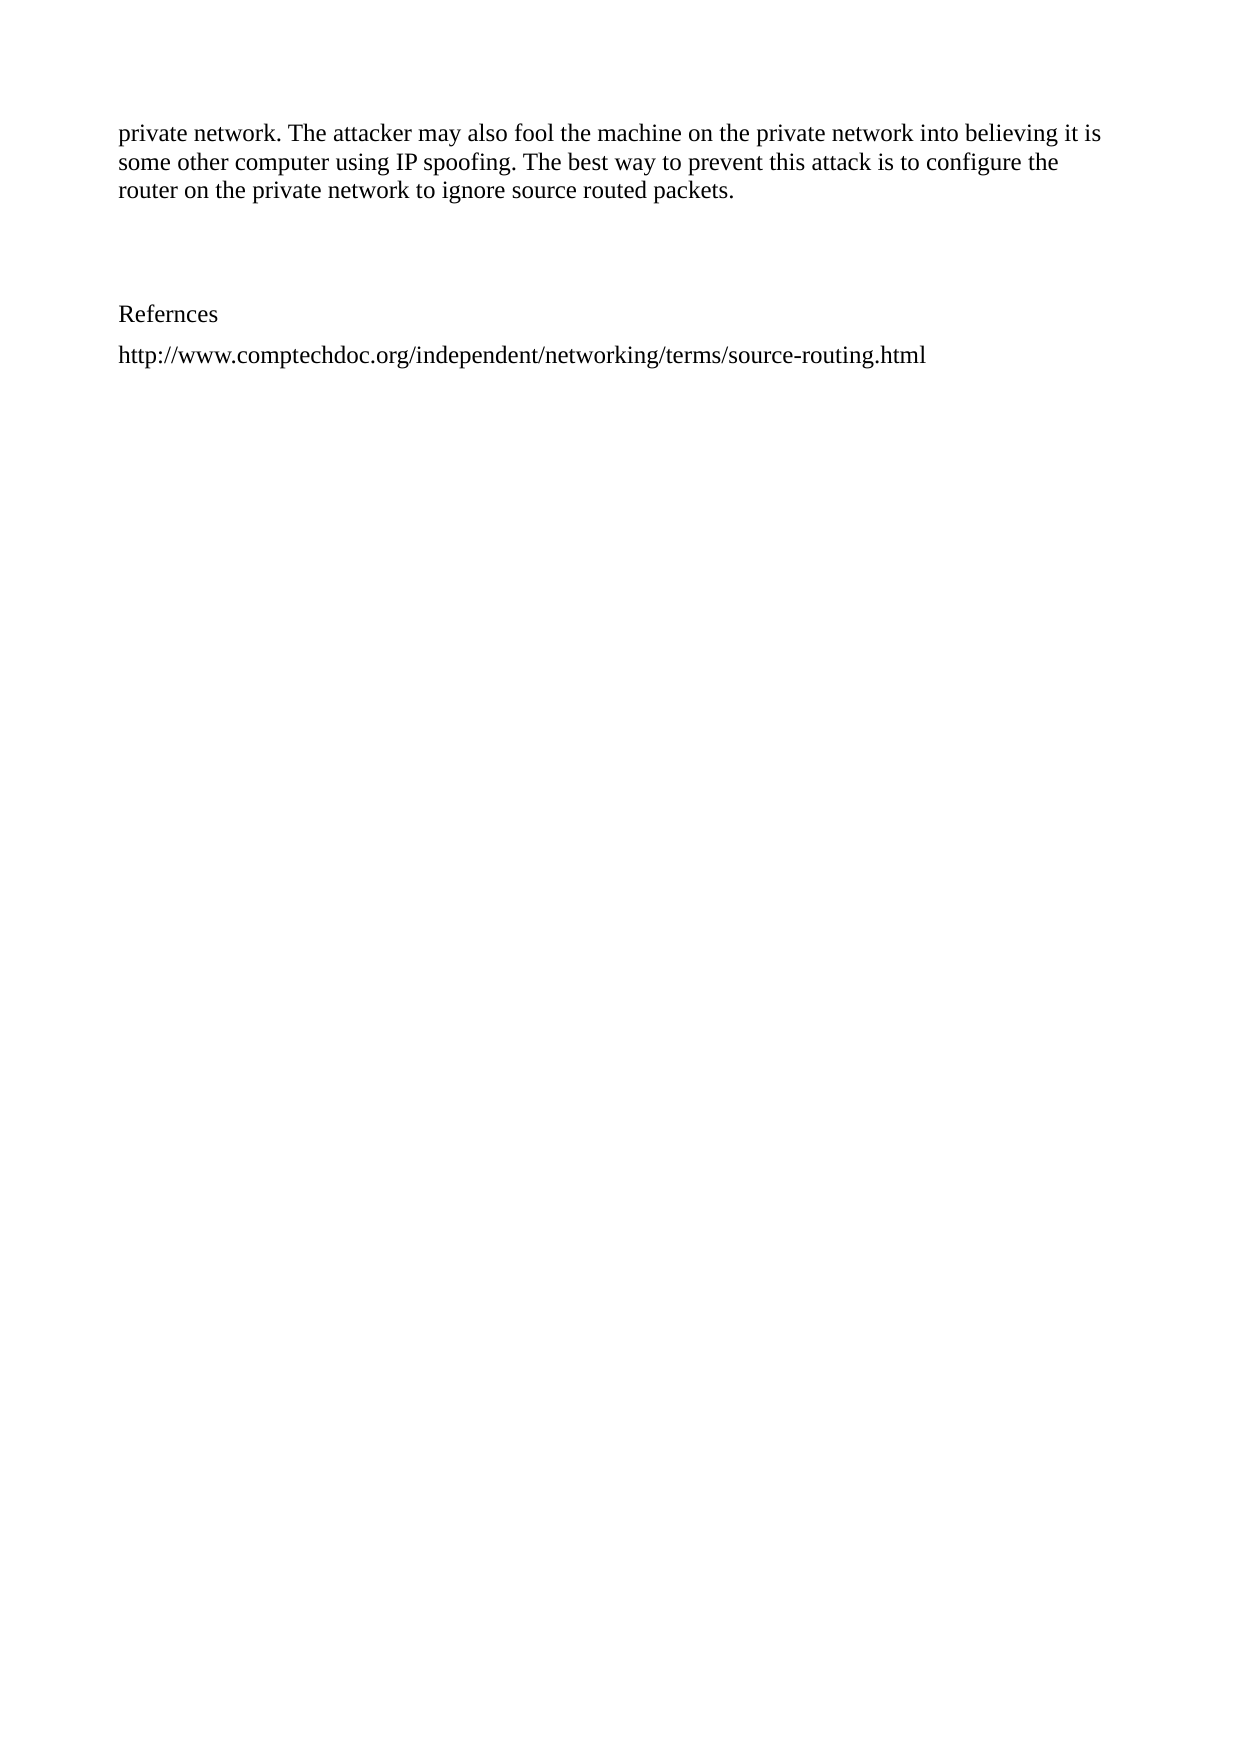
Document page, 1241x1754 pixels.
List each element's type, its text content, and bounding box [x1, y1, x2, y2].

text Refernces [118, 299, 1122, 328]
text private network. The attacker may also fool the machine on the private network into believing it is some other computer using IP spoofing. The best way to prevent this attack is to configure the router on the private network to ignore source routed packets. [118, 118, 1122, 204]
text http://www.comptechdoc.org/independent/networking/terms/source-routing.html [118, 341, 1122, 369]
